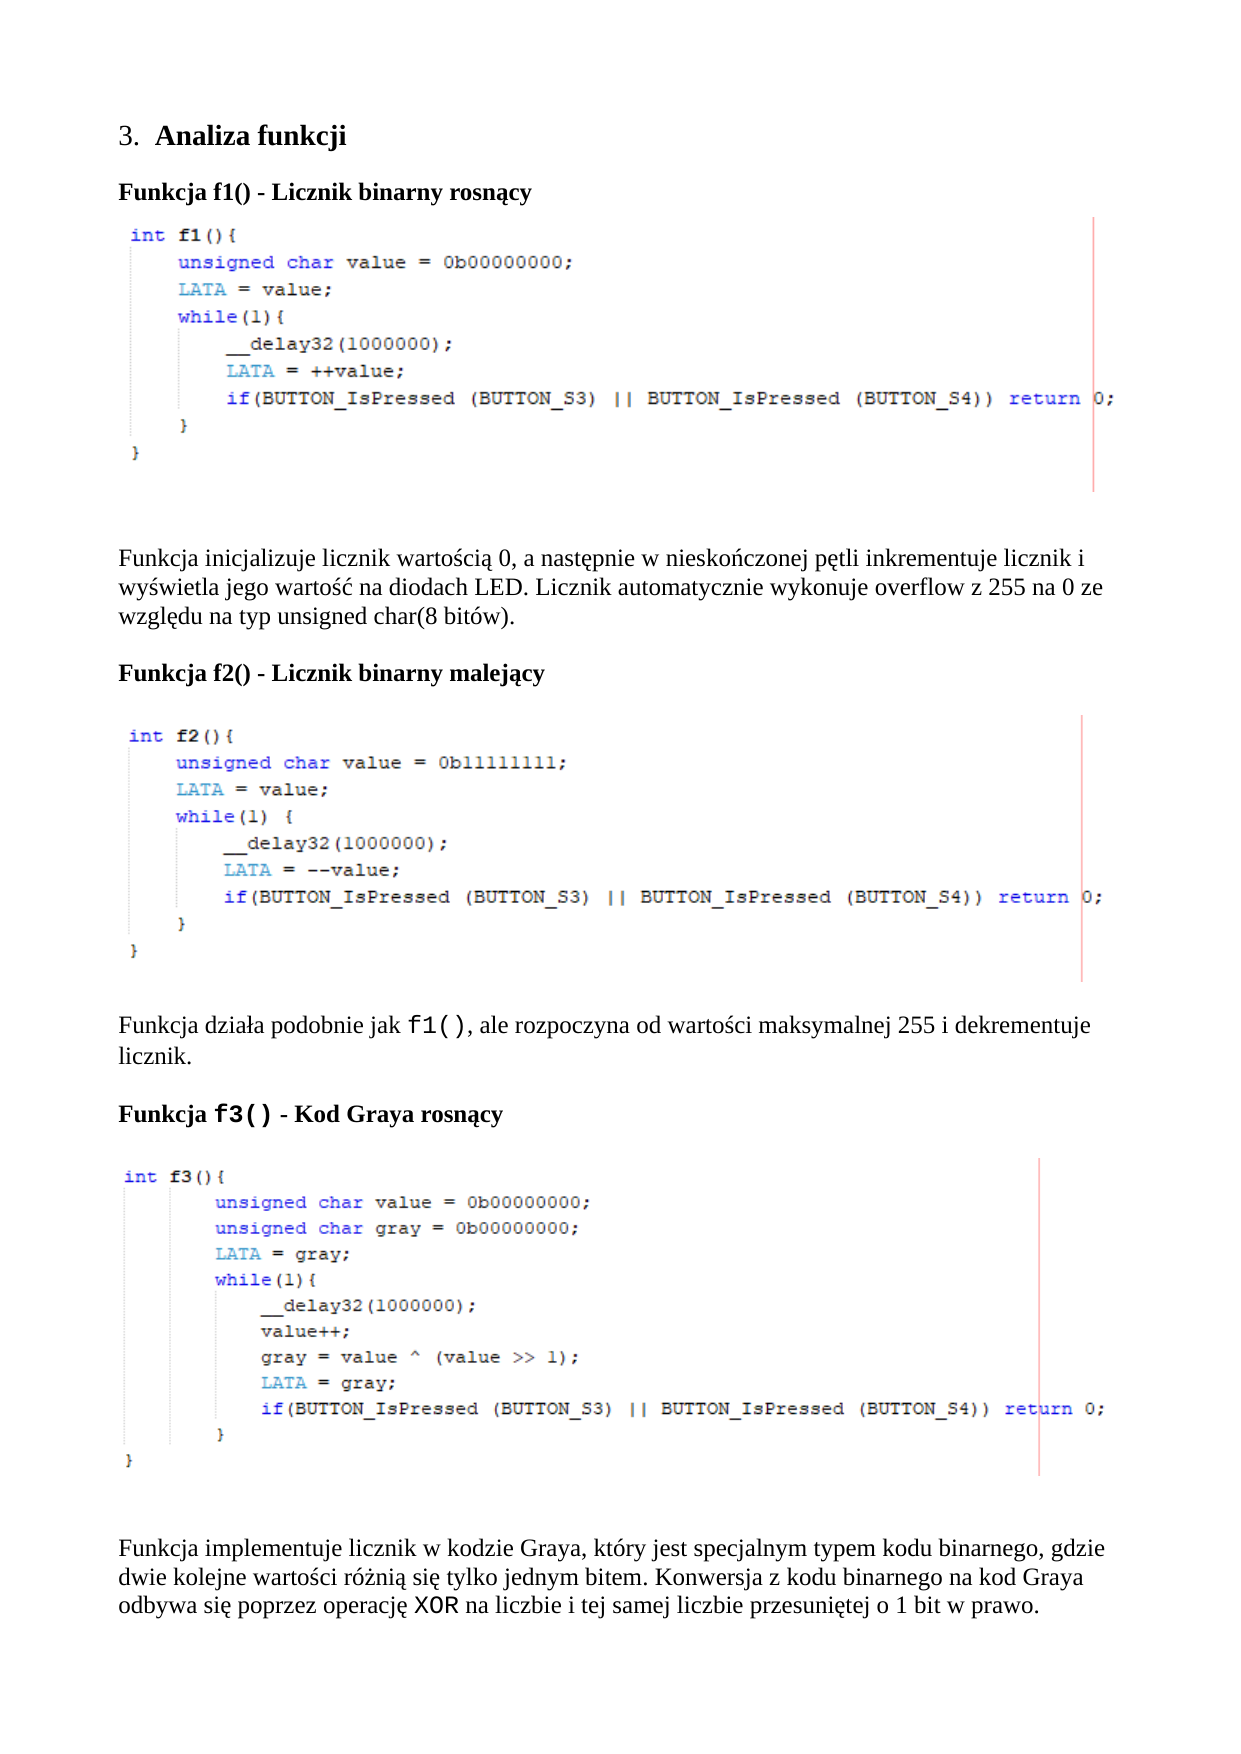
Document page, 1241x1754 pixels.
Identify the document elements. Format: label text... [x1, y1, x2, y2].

text Funkcja f2() - Licznik binarny malejący [118, 658, 1122, 687]
subtitle 3. Analiza funkcji [118, 118, 1122, 152]
text Funkcja f3() - Kod Graya rosnący [118, 1099, 1122, 1130]
picture [118, 715, 1123, 982]
text Funkcja działa podobnie jak f1(), ale rozpoczyna od wartości maksymalnej 255 i dekrementuje licznik. [118, 1011, 1122, 1070]
subtitle Funkcja f1() - Licznik binarny rosnący [118, 177, 1122, 205]
picture [118, 217, 1123, 492]
picture [118, 1158, 1123, 1476]
text Funkcja inicjalizuje licznik wartością 0, a następnie w nieskończonej pętli inkrementuje licznik i wyświetla jego wartość na diodach LED. Licznik automatycznie wykonuje overflow z 255 na 0 ze względu na typ unsigned char(8 bitów). [118, 543, 1122, 629]
text Funkcja implementuje licznik w kodzie Graya, który jest specjalnym typem kodu binarnego, gdzie dwie kolejne wartości różnią się tylko jednym bitem. Konwersja z kodu binarnego na kod Graya odbywa się poprzez operację XOR na liczbie i tej samej liczbie przesuniętej o 1 bit w prawo. [118, 1533, 1122, 1621]
